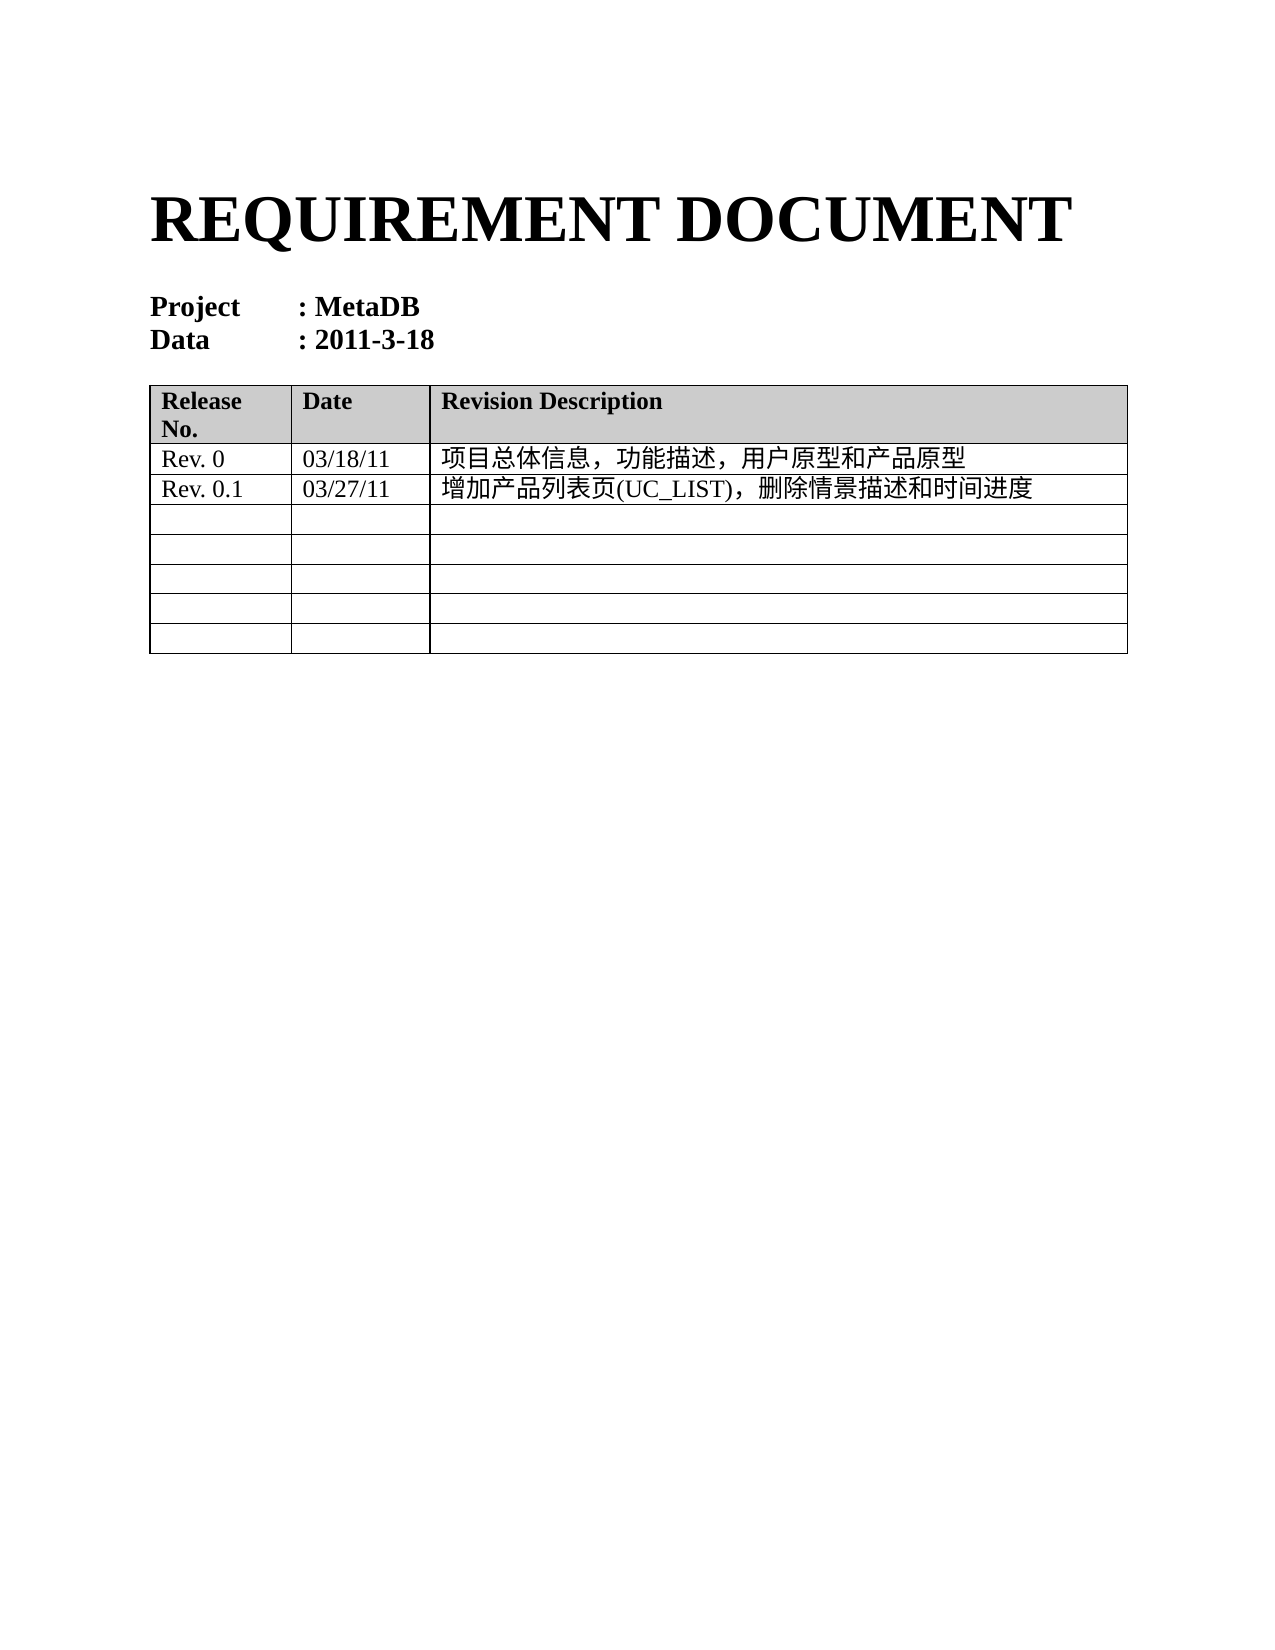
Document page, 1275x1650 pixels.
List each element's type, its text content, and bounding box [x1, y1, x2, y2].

table_header Date [292, 386, 429, 443]
table_cell [151, 535, 291, 563]
table_cell 03/18/11 [292, 444, 429, 473]
table_header Release No. [151, 386, 291, 443]
table_cell [292, 535, 429, 563]
table_header Revision Description [431, 386, 1127, 443]
table_cell [151, 505, 291, 534]
table_cell [292, 624, 429, 653]
table_cell [431, 624, 1127, 653]
table_cell 03/27/11 [292, 475, 429, 504]
table_cell Rev. 0 [151, 444, 291, 473]
table_cell [431, 505, 1127, 534]
table_cell [151, 565, 291, 593]
table_cell [151, 624, 291, 653]
text Project : MetaDB [150, 289, 1125, 322]
text Data : 2011-3-18 [150, 322, 1125, 356]
table_cell [431, 594, 1127, 623]
text REQUIREMENT DOCUMENT [150, 179, 1125, 255]
table_cell Rev. 0.1 [151, 475, 291, 504]
table_cell [431, 565, 1127, 593]
table_cell 项目总体信息，功能描述，用户原型和产品原型 [431, 444, 1127, 473]
table_cell [151, 594, 291, 623]
table_cell [292, 594, 429, 623]
table_cell [292, 565, 429, 593]
table_cell [431, 535, 1127, 563]
table_cell [292, 505, 429, 534]
table_cell 增加产品列表页(UC_LIST)，删除情景描述和时间进度 [431, 475, 1127, 504]
